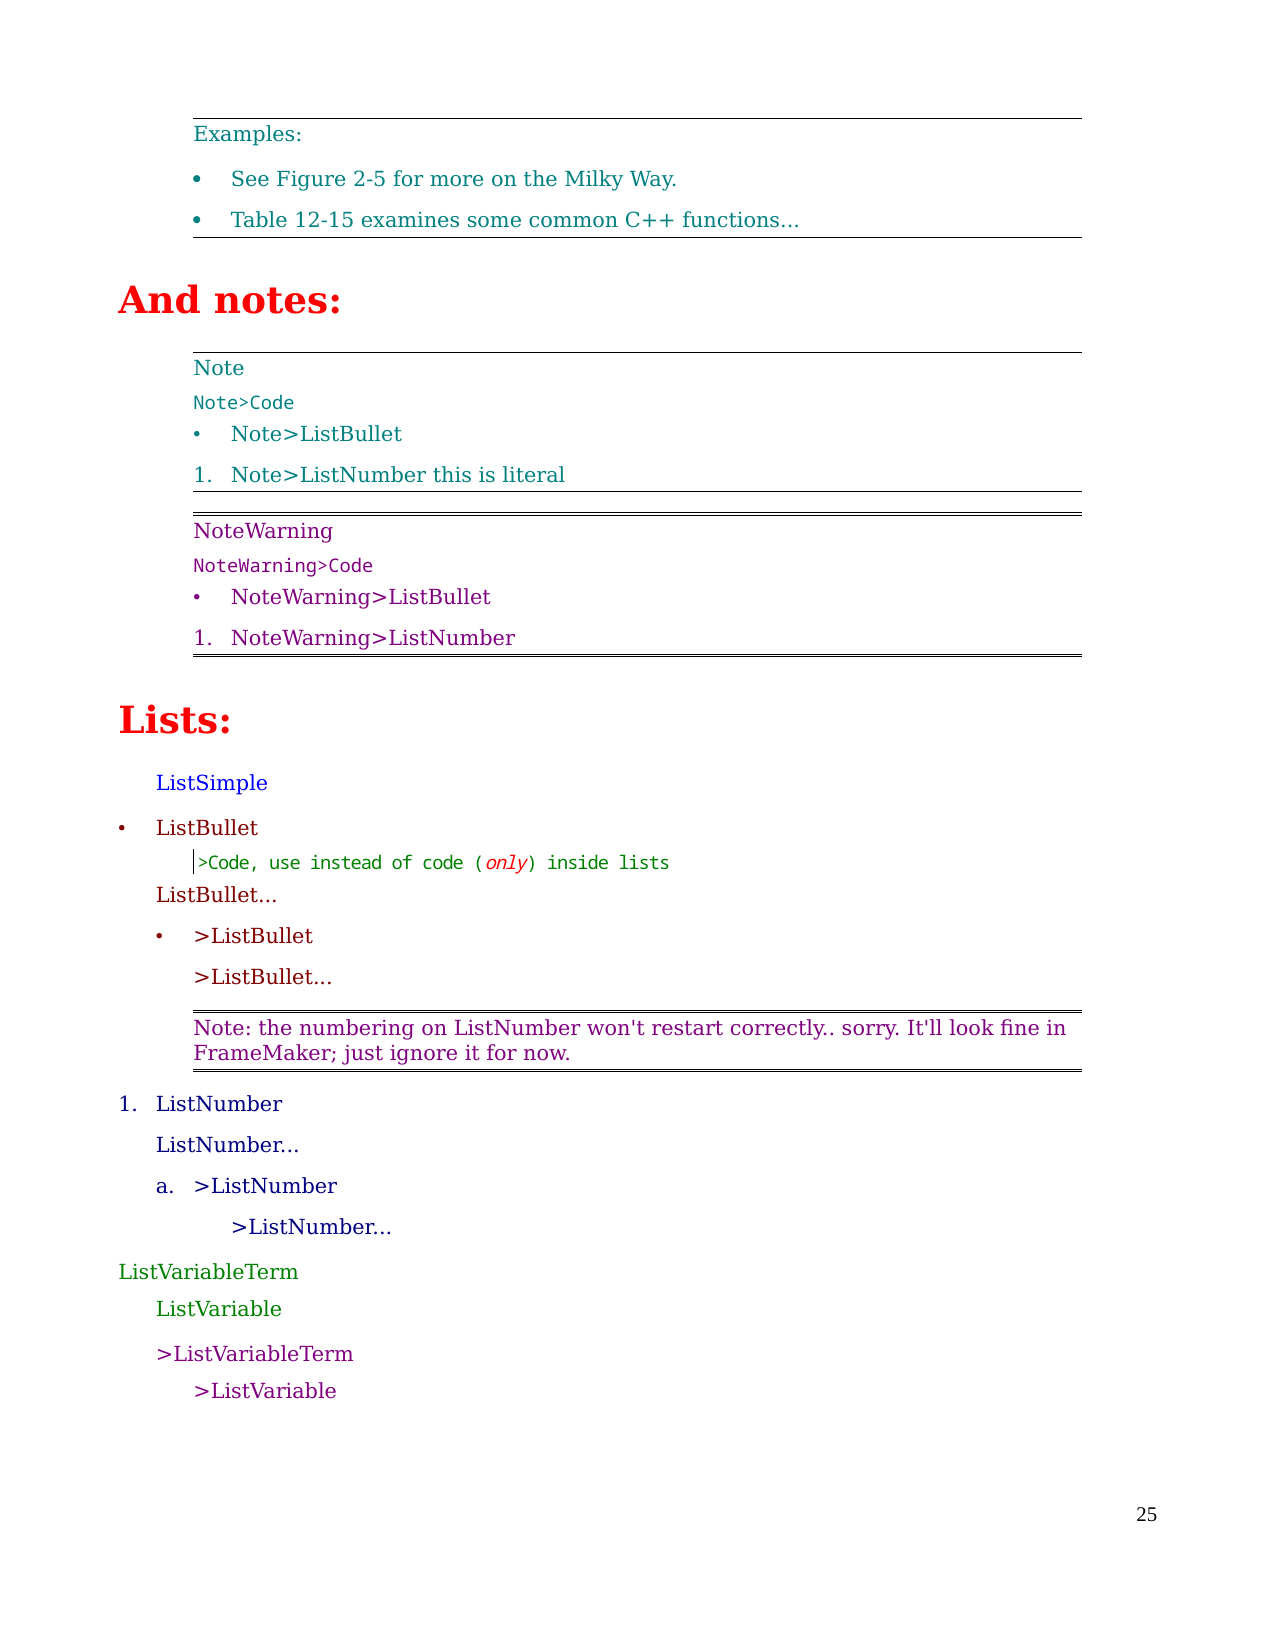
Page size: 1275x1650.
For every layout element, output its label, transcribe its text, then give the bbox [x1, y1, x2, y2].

text And notes: [118, 279, 1157, 323]
list ListNumber [118, 1092, 1157, 1116]
list ListVariableTerm [118, 1260, 1157, 1284]
list ListBullet [118, 816, 1157, 841]
list Table 12-15 examines some common C++ functions... [193, 204, 1082, 237]
list NoteWarning>ListNumber [193, 619, 1082, 654]
list >ListVariable [193, 1379, 1157, 1403]
list ListBullet... [156, 883, 1157, 907]
text Note: the numbering on ListNumber won't restart correctly.. sorry. It'll look fine in FrameMaker; just ignore it for now. [193, 1013, 1082, 1069]
text Examples: [193, 119, 1082, 147]
list >ListNumber... [231, 1215, 1157, 1239]
list ListVariable [156, 1297, 1157, 1321]
list ListNumber... [156, 1133, 1157, 1157]
list NoteWarning>ListBullet [193, 578, 1082, 609]
list >ListVariableTerm [156, 1342, 1157, 1366]
list Note>ListNumber this is literal [193, 459, 1082, 491]
list See Figure 2-5 for more on the Milky Way. [193, 163, 1082, 192]
text NoteWarning [193, 516, 1082, 543]
text >Code, use instead of code (only) inside lists [194, 849, 1176, 874]
text Note [193, 353, 1082, 380]
list ListSimple [156, 771, 1157, 796]
list >ListBullet [156, 924, 1157, 948]
list >ListBullet... [193, 965, 1157, 989]
text NoteWarning>Code [193, 549, 1082, 576]
list Note>ListBullet [193, 418, 1082, 446]
text Lists: [118, 698, 1157, 742]
text Note>Code [193, 389, 1082, 414]
list >ListNumber [156, 1174, 1157, 1198]
